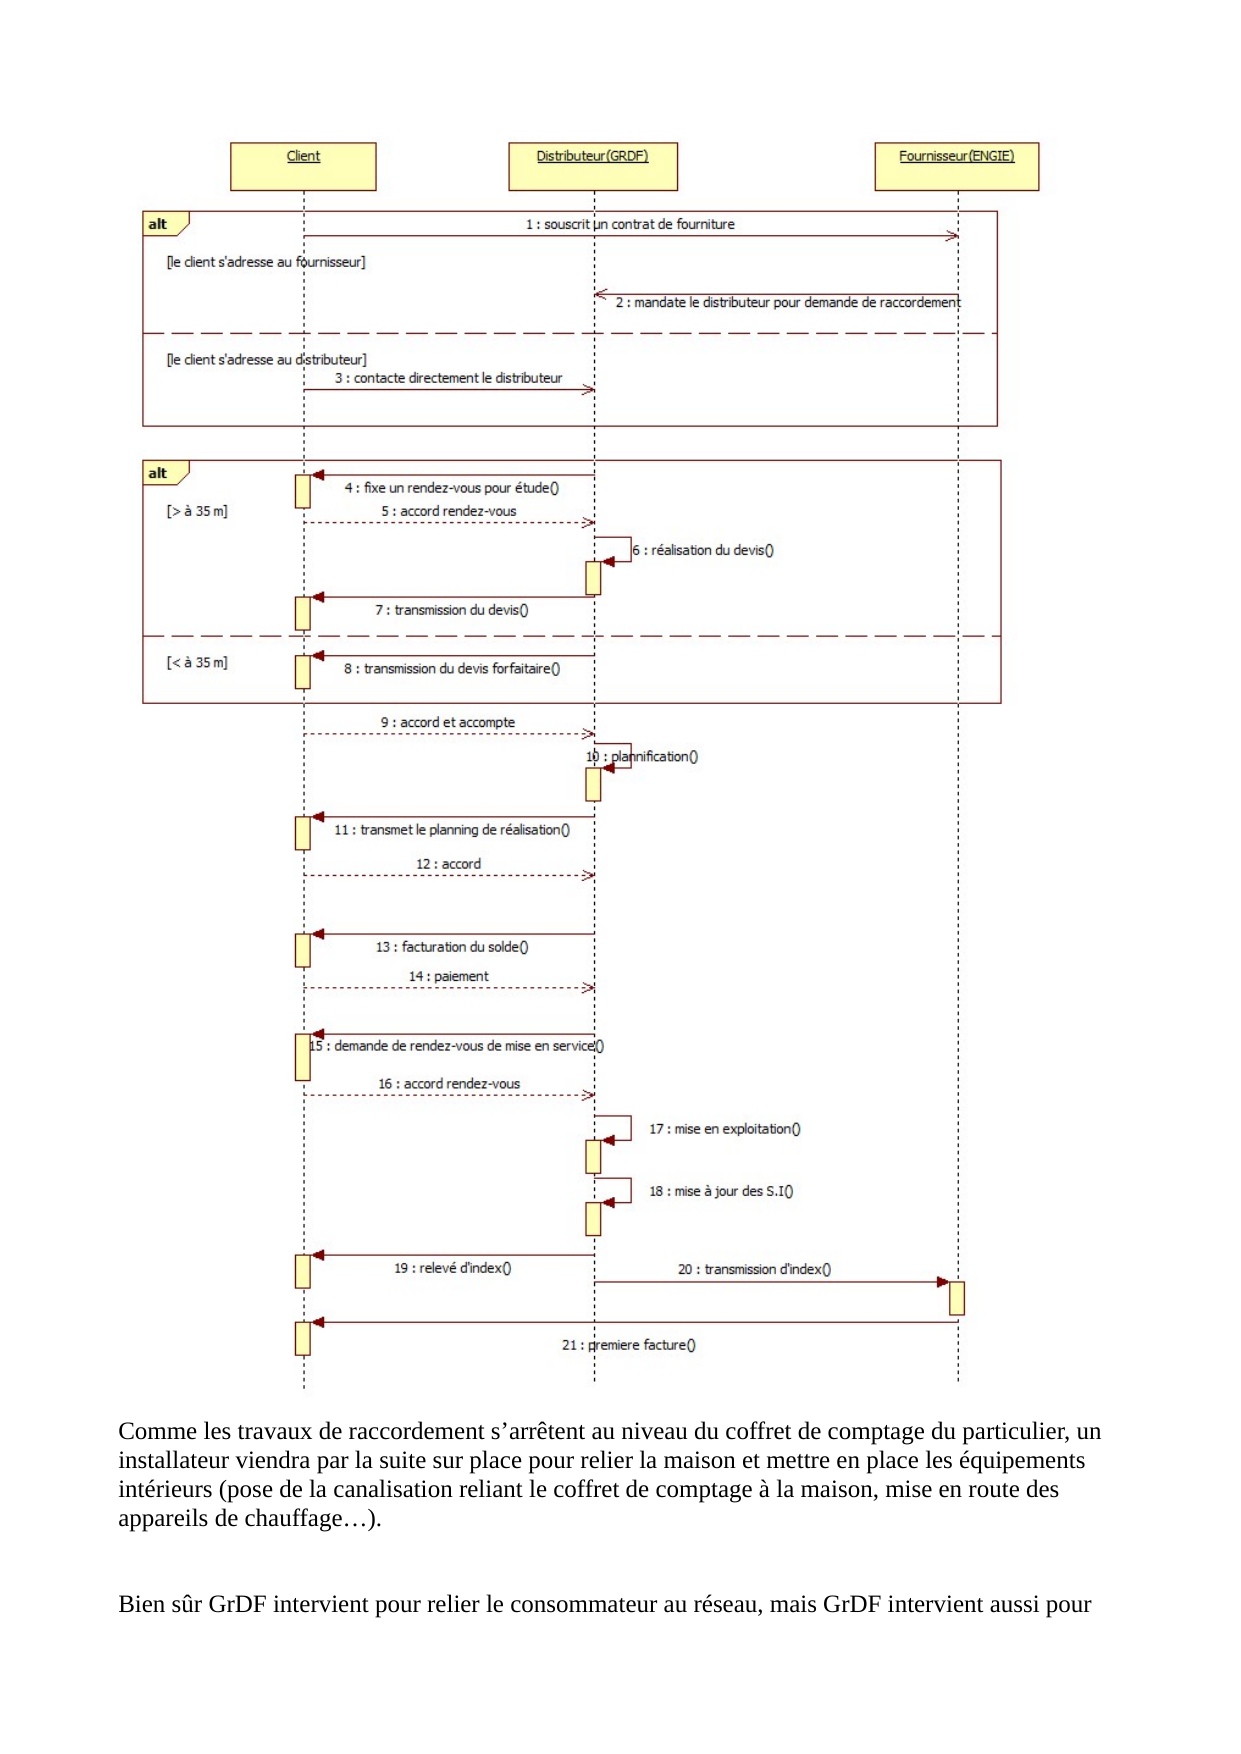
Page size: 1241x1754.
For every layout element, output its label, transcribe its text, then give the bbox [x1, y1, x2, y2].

text Bien sûr GrDF intervient pour relier le consommateur au réseau, mais GrDF intervient aussi pour [118, 1589, 1122, 1618]
text Comme les travaux de raccordement s’arrêtent au niveau du coffret de comptage du particulier, un installateur viendra par la suite sur place pour relier la maison et mettre en place les équipements intérieurs (pose de la canalisation reliant le coffret de comptage à la maison, mise en route des appareils de chauffage…). [118, 1416, 1122, 1531]
picture [118, 118, 1064, 1417]
